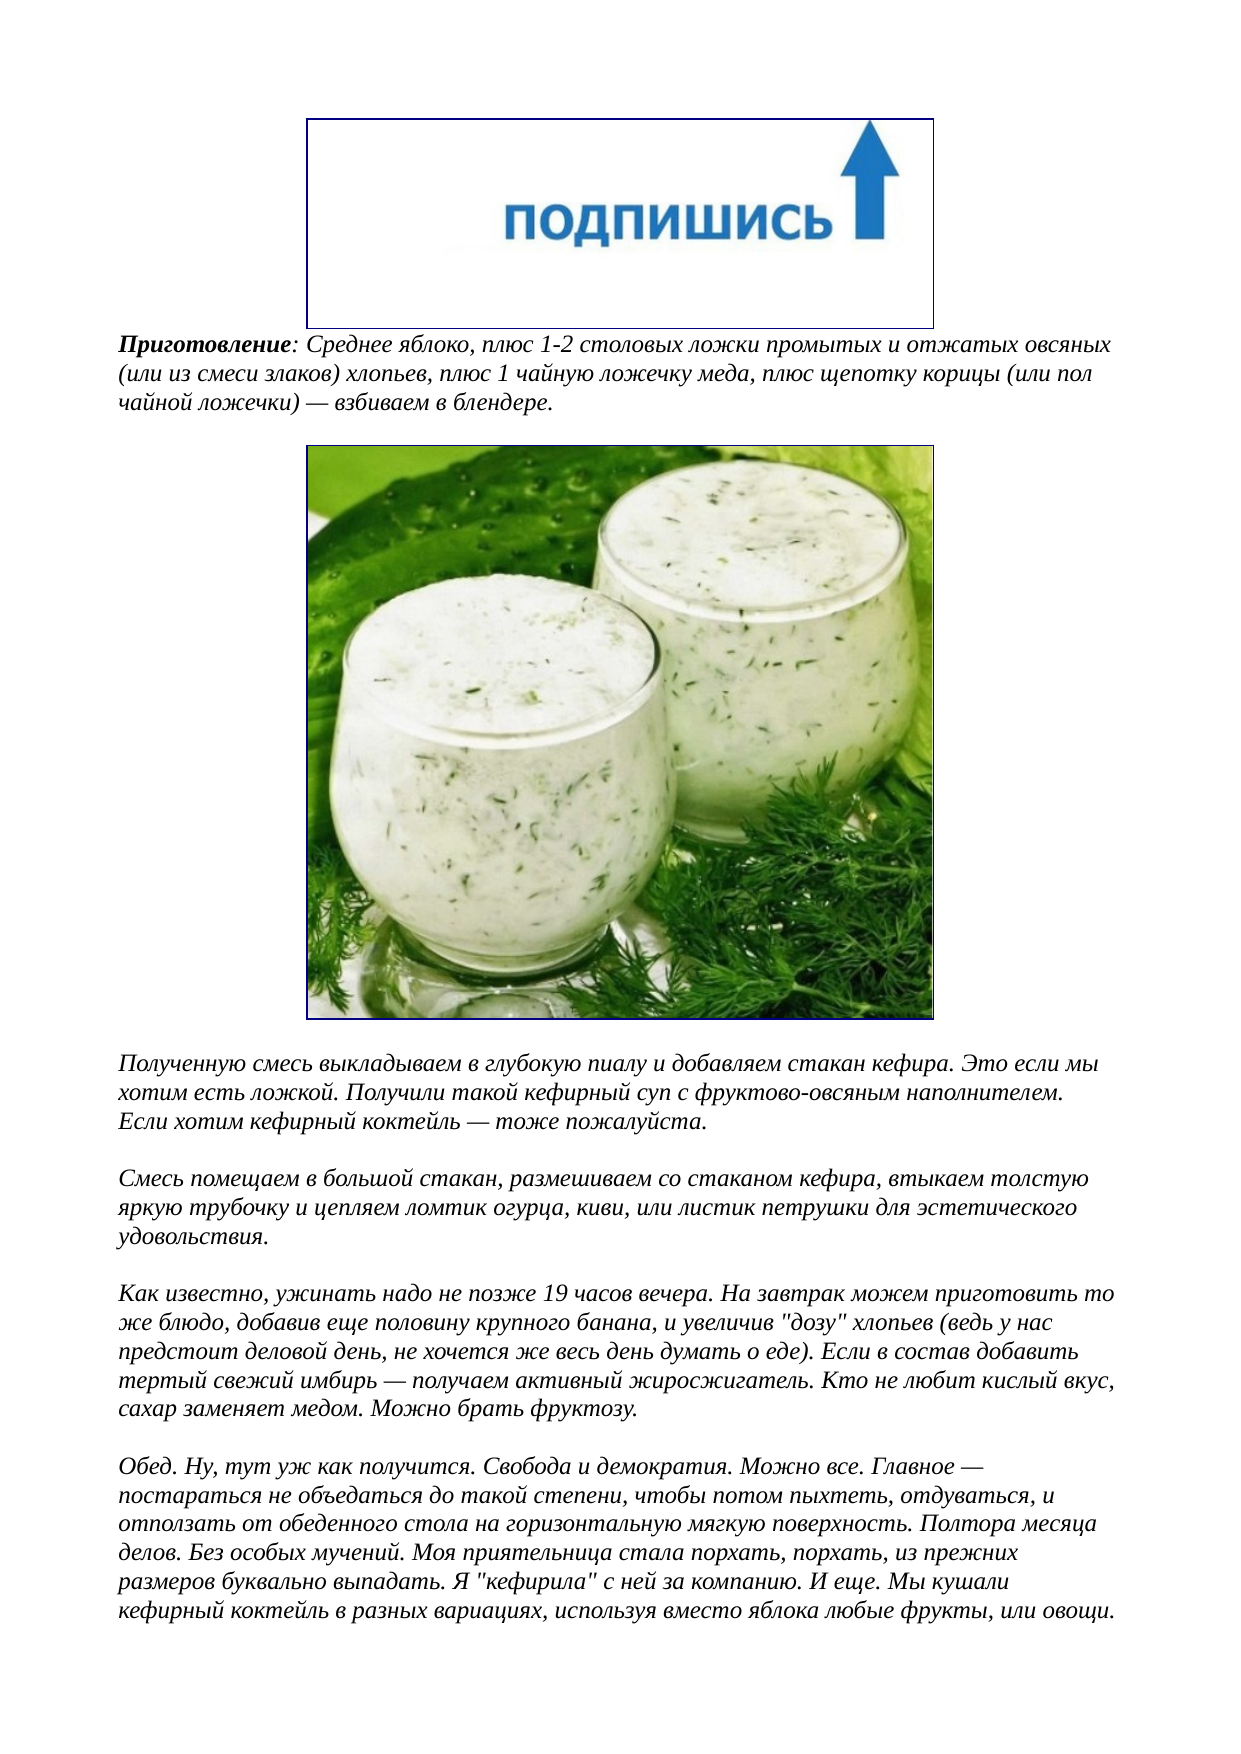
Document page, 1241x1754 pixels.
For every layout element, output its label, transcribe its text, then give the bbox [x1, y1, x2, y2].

text Приготовление: Среднее яблоко, плюс 1-2 столовых ложки промытых и отжатых овсяных (или из смеси злаков) хлопьев, плюс 1 чайную ложечку меда, плюс щепотку корицы (или пол чайной ложечки) — взбиваем в блендере. [118, 329, 1122, 415]
picture [308, 120, 933, 328]
text Полученную смесь выкладываем в глубокую пиалу и добавляем стакан кефира. Это если мы хотим есть ложкой. Получили такой кефирный суп с фруктово-овсяным наполнителем. Если хотим кефирный коктейль — тоже пожалуйста. Смесь помещаем в большой стакан, размешиваем со стаканом кефира, втыкаем толстую яркую трубочку и цепляем ломтик огурца, киви, или листик петрушки для эстетического удовольствия. Как известно, ужинать надо не позже 19 часов вечера. На завтрак можем приготовить то же блюдо, добавив еще половину крупного банана, и увеличив "дозу" хлопьев (ведь у нас предстоит деловой день, не хочется же весь день думать о еде). Если в состав добавить тертый свежий имбирь — получаем активный жиросжигатель. Кто не любит кислый вкус, сахар заменяет медом. Можно брать фруктозу. Обед. Ну, тут уж как получится. Свобода и демократия. Можно все. Главное — постараться не объедаться до такой степени, чтобы потом пыхтеть, отдуваться, и отползать от обеденного стола на горизонтальную мягкую поверхность. Полтора месяца делов. Без особых мучений. Моя приятельница стала порхать, порхать, из прежних размеров буквально выпадать. Я "кефирила" с ней за компанию. И еще. Мы кушали кефирный коктейль в разных вариациях, используя вместо яблока любые фрукты, или овощи. [118, 1020, 1122, 1623]
picture [308, 446, 933, 1018]
